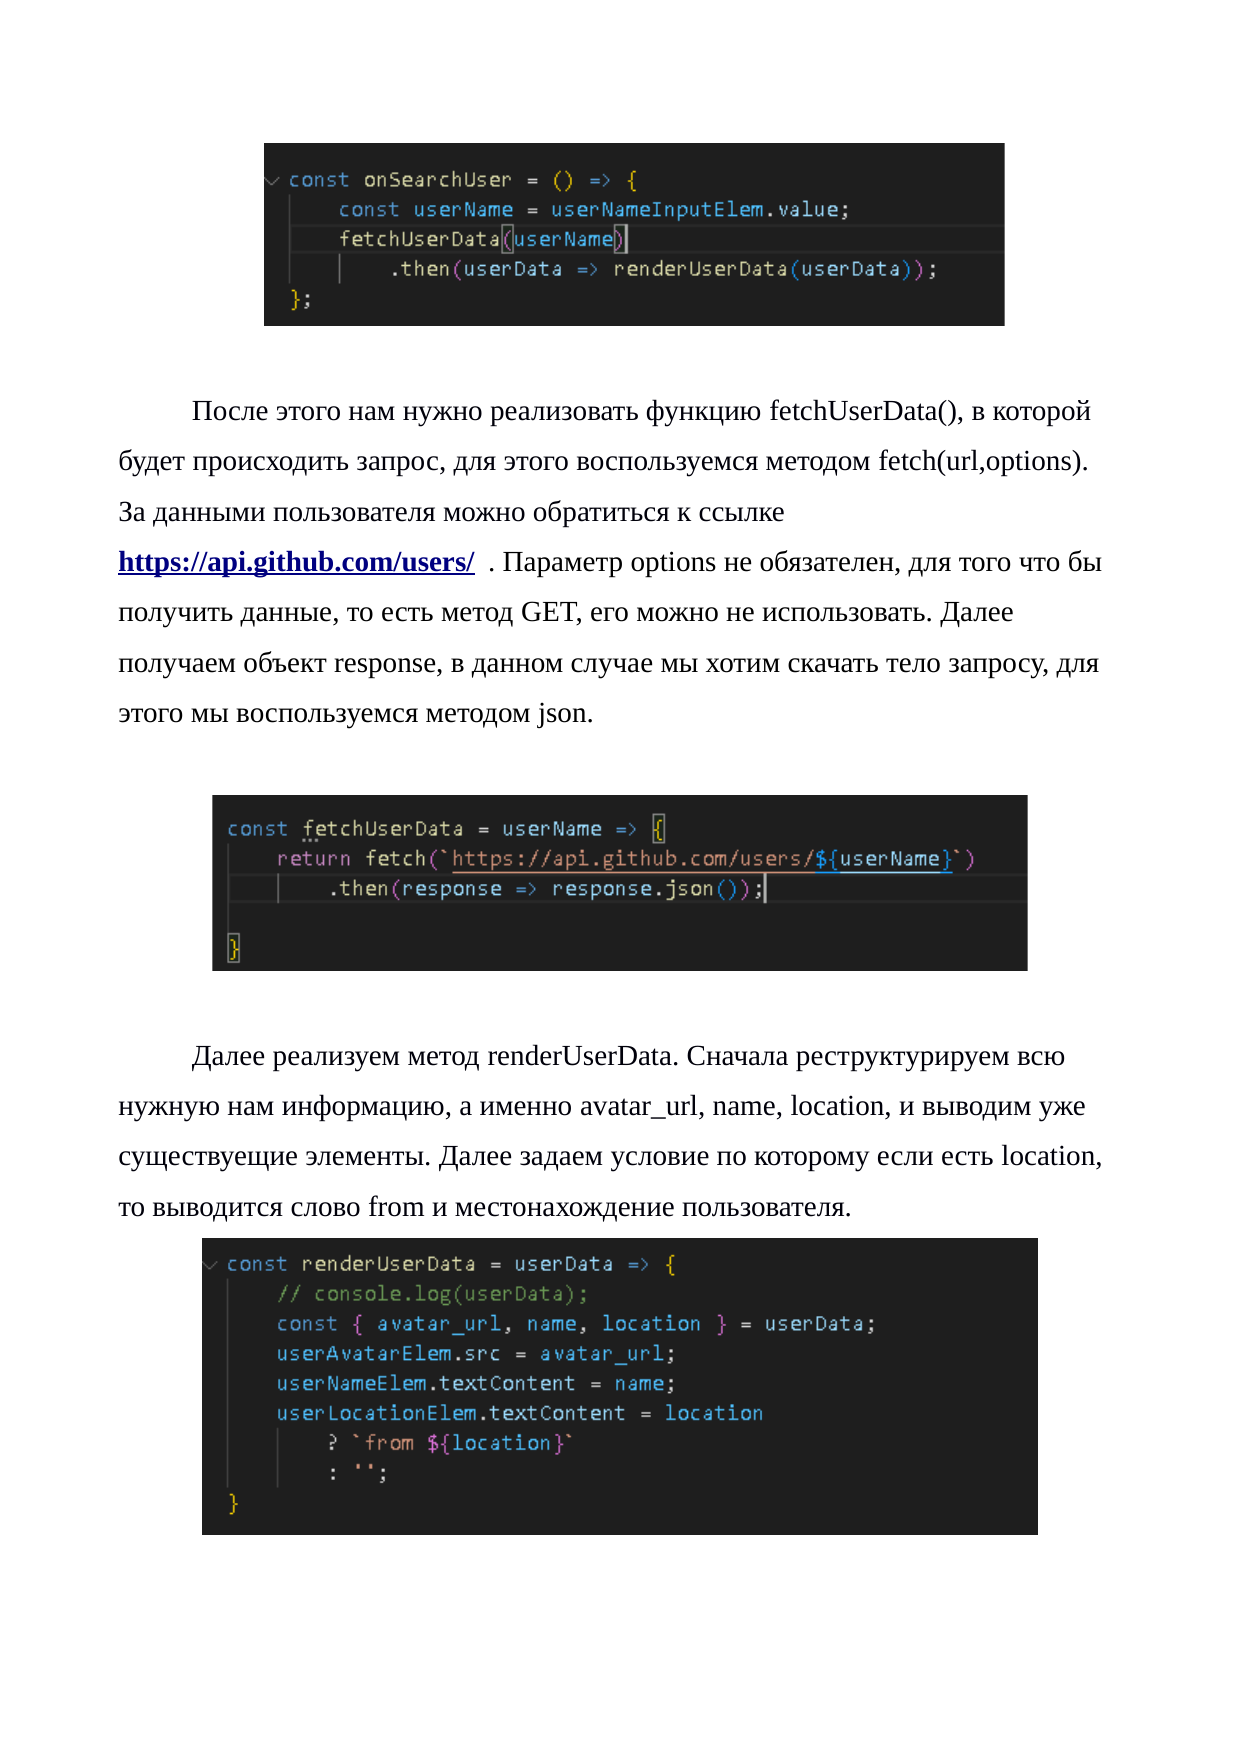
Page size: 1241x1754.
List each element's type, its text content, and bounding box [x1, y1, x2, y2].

text За данными пользователя можно обратиться к ссылке https://api.github.com/users/ . Параметр options не обязателен, для того что бы получить данные, то есть метод GET, его можно не использовать. Далее получаем объект response, в данном случае мы хотим скачать тело запросу, для этого мы воспользуемся методом json. [118, 494, 1122, 728]
picture [212, 795, 1028, 971]
picture [264, 143, 1005, 326]
text После этого нам нужно реализовать функцию fetchUserData(), в которой будет происходить запрос, для этого воспользуемся методом fetch(url,options). [118, 393, 1122, 477]
picture [202, 1238, 1038, 1535]
text Далее реализуем метод renderUserData. Сначала реструктурируем всю нужную нам информацию, а именно avatar_url, name, location, и выводим уже существуещие элементы. Далее задаем условие по которому если есть location, то выводится слово from и местонахождение пользователя. [118, 1038, 1122, 1222]
